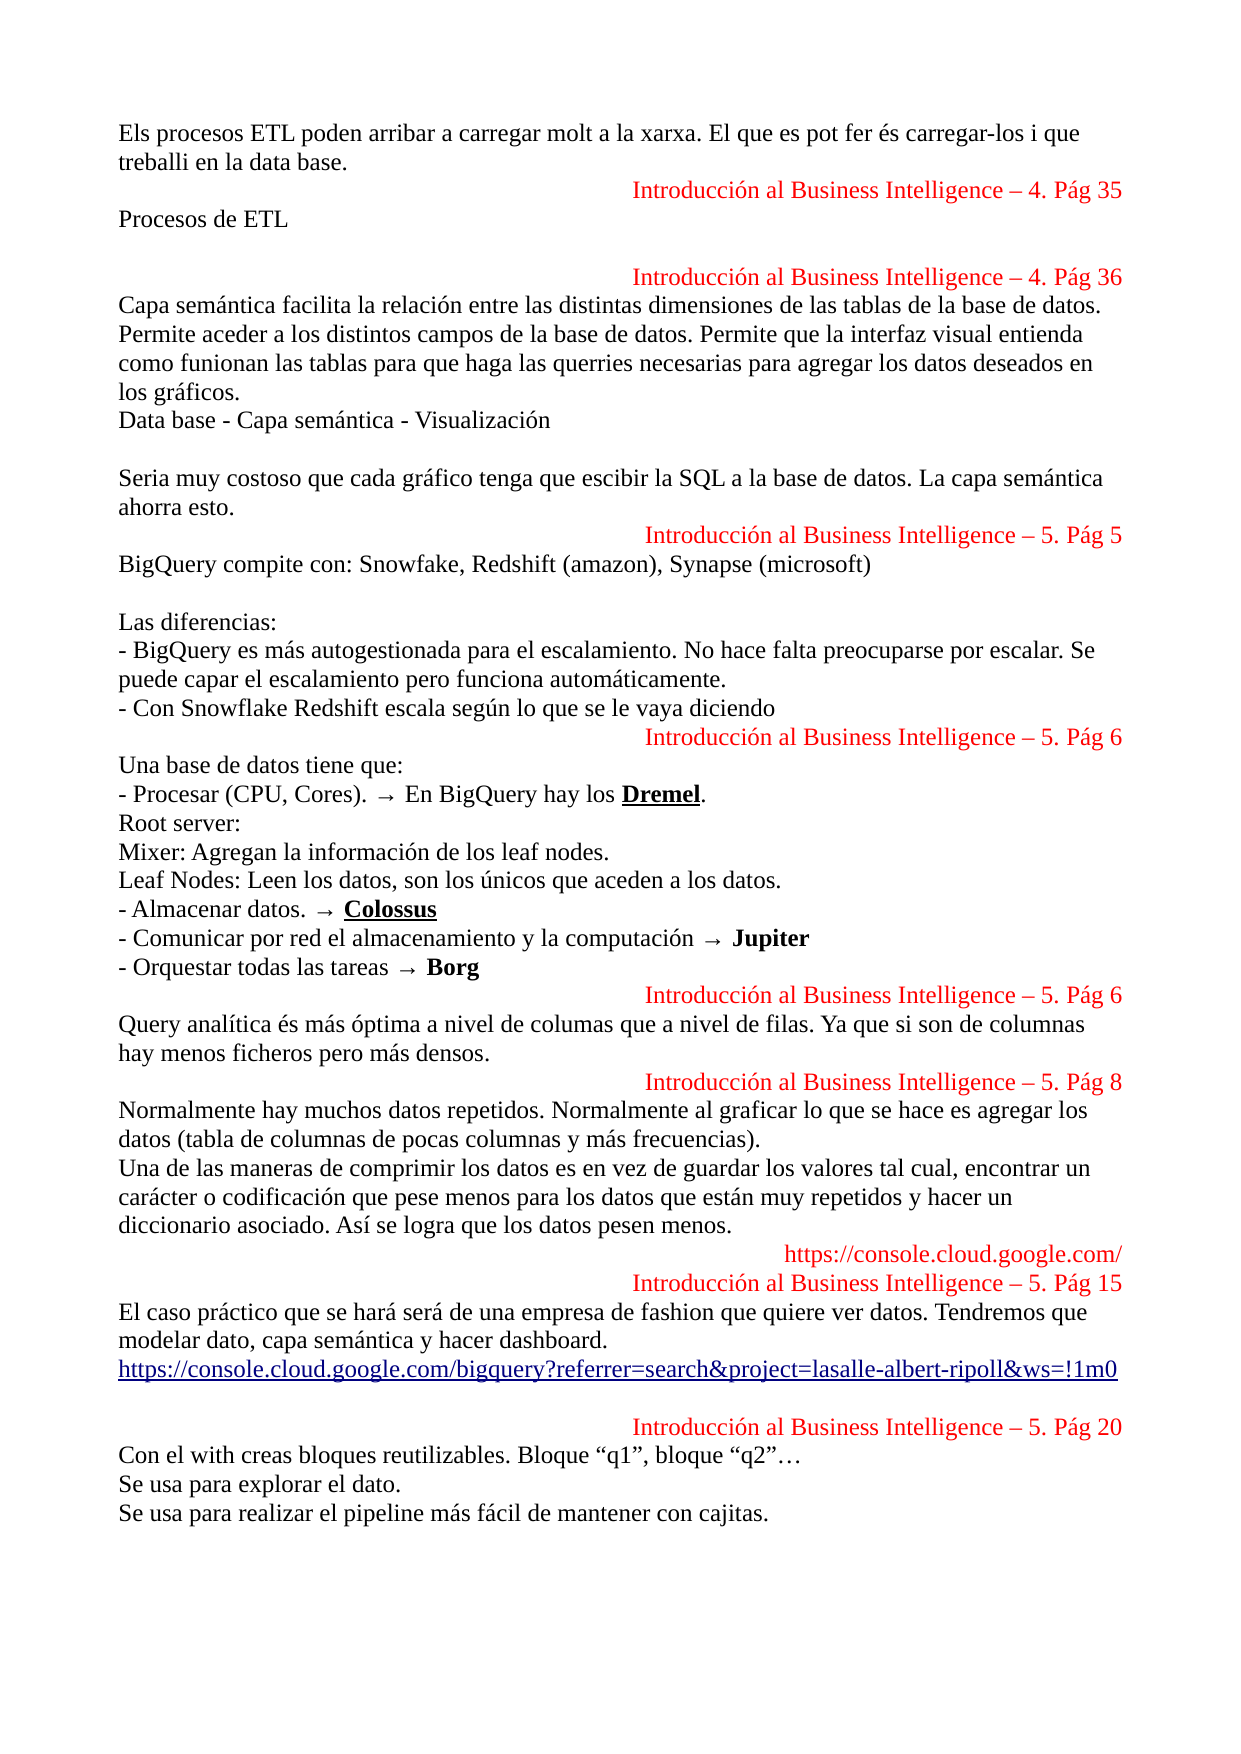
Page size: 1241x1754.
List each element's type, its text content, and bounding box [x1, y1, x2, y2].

text Se usa para realizar el pipeline más fácil de mantener con cajitas. [118, 1498, 1122, 1527]
text Query analítica és más óptima a nivel de columas que a nivel de filas. Ya que si son de columnas hay menos ficheros pero más densos. [118, 1009, 1122, 1067]
text - Con Snowflake Redshift escala según lo que se le vaya diciendo [118, 693, 1122, 722]
text https://console.cloud.google.com/bigquery?referrer=search&project=lasalle-albert-ripoll&ws=!1m0 [118, 1354, 1122, 1383]
text Els procesos ETL poden arribar a carregar molt a la xarxa. El que es pot fer és carregar-los i que treballi en la data base. [118, 118, 1122, 176]
text Se usa para explorar el dato. [118, 1469, 1122, 1498]
text Data base - Capa semántica - Visualización [118, 406, 1122, 434]
text Introducción al Business Intelligence – 4. Pág 35 [118, 176, 1122, 204]
text - BigQuery es más autogestionada para el escalamiento. No hace falta preocuparse por escalar. Se puede capar el escalamiento pero funciona automáticamente. [118, 636, 1122, 693]
text https://console.cloud.google.com/ [118, 1239, 1122, 1268]
text Root server: [118, 808, 1122, 837]
text Las diferencias: [118, 607, 1122, 636]
text Mixer: Agregan la información de los leaf nodes. [118, 837, 1122, 866]
text - Orquestar todas las tareas → Borg [118, 952, 1122, 981]
text Introducción al Business Intelligence – 5. Pág 5 [118, 521, 1122, 549]
text Leaf Nodes: Leen los datos, son los únicos que aceden a los datos. [118, 866, 1122, 894]
text BigQuery compite con: Snowfake, Redshift (amazon), Synapse (microsoft) [118, 549, 1122, 578]
text Capa semántica facilita la relación entre las distintas dimensiones de las tablas de la base de datos. Permite aceder a los distintos campos de la base de datos. Permite que la interfaz visual entienda como funionan las tablas para que haga las querries necesarias para agregar los datos deseados en los gráficos. [118, 291, 1122, 406]
text Introducción al Business Intelligence – 4. Pág 36 [118, 262, 1122, 291]
text Con el with creas bloques reutilizables. Bloque “q1”, bloque “q2”… [118, 1441, 1122, 1469]
text Normalmente hay muchos datos repetidos. Normalmente al graficar lo que se hace es agregar los datos (tabla de columnas de pocas columnas y más frecuencias). [118, 1096, 1122, 1153]
text Seria muy costoso que cada gráfico tenga que escibir la SQL a la base de datos. La capa semántica ahorra esto. [118, 463, 1122, 521]
text - Comunicar por red el almacenamiento y la computación → Jupiter [118, 923, 1122, 952]
text Introducción al Business Intelligence – 5. Pág 6 [118, 722, 1122, 751]
text El caso práctico que se hará será de una empresa de fashion que quiere ver datos. Tendremos que modelar dato, capa semántica y hacer dashboard. [118, 1297, 1122, 1354]
text Procesos de ETL [118, 204, 1122, 233]
text - Procesar (CPU, Cores). → En BigQuery hay los Dremel. [118, 779, 1122, 808]
text Introducción al Business Intelligence – 5. Pág 20 [118, 1412, 1122, 1441]
text Introducción al Business Intelligence – 5. Pág 6 [118, 981, 1122, 1009]
text - Almacenar datos. → Colossus [118, 894, 1122, 923]
text Introducción al Business Intelligence – 5. Pág 8 [118, 1067, 1122, 1096]
text Introducción al Business Intelligence – 5. Pág 15 [118, 1268, 1122, 1297]
text Una de las maneras de comprimir los datos es en vez de guardar los valores tal cual, encontrar un carácter o codificación que pese menos para los datos que están muy repetidos y hacer un diccionario asociado. Así se logra que los datos pesen menos. [118, 1153, 1122, 1239]
text Una base de datos tiene que: [118, 751, 1122, 779]
